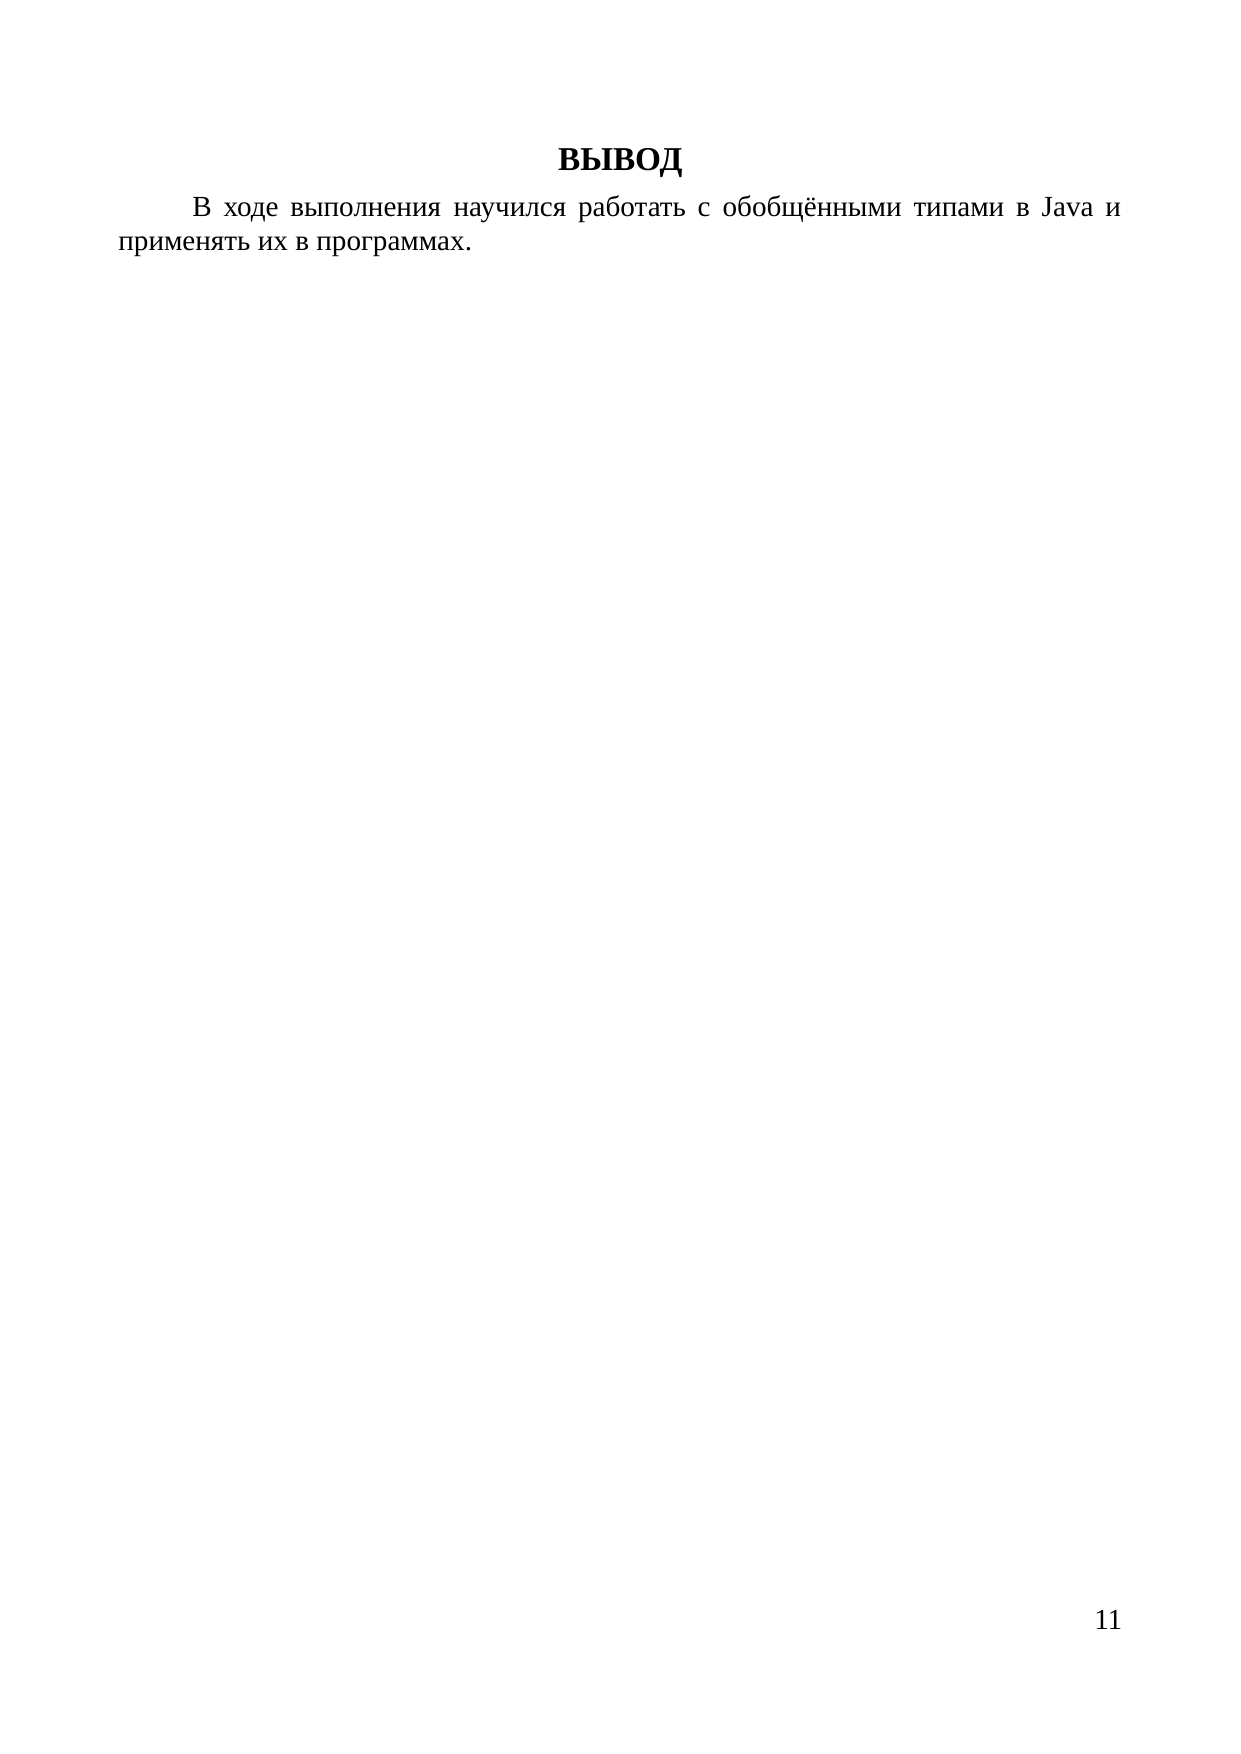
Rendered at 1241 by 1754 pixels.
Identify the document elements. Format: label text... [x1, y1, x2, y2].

text В ходе выполнения научился работать с обобщёнными типами в Java и применять их в программах. [118, 189, 1122, 257]
subtitle ВЫВОД [118, 139, 1122, 177]
